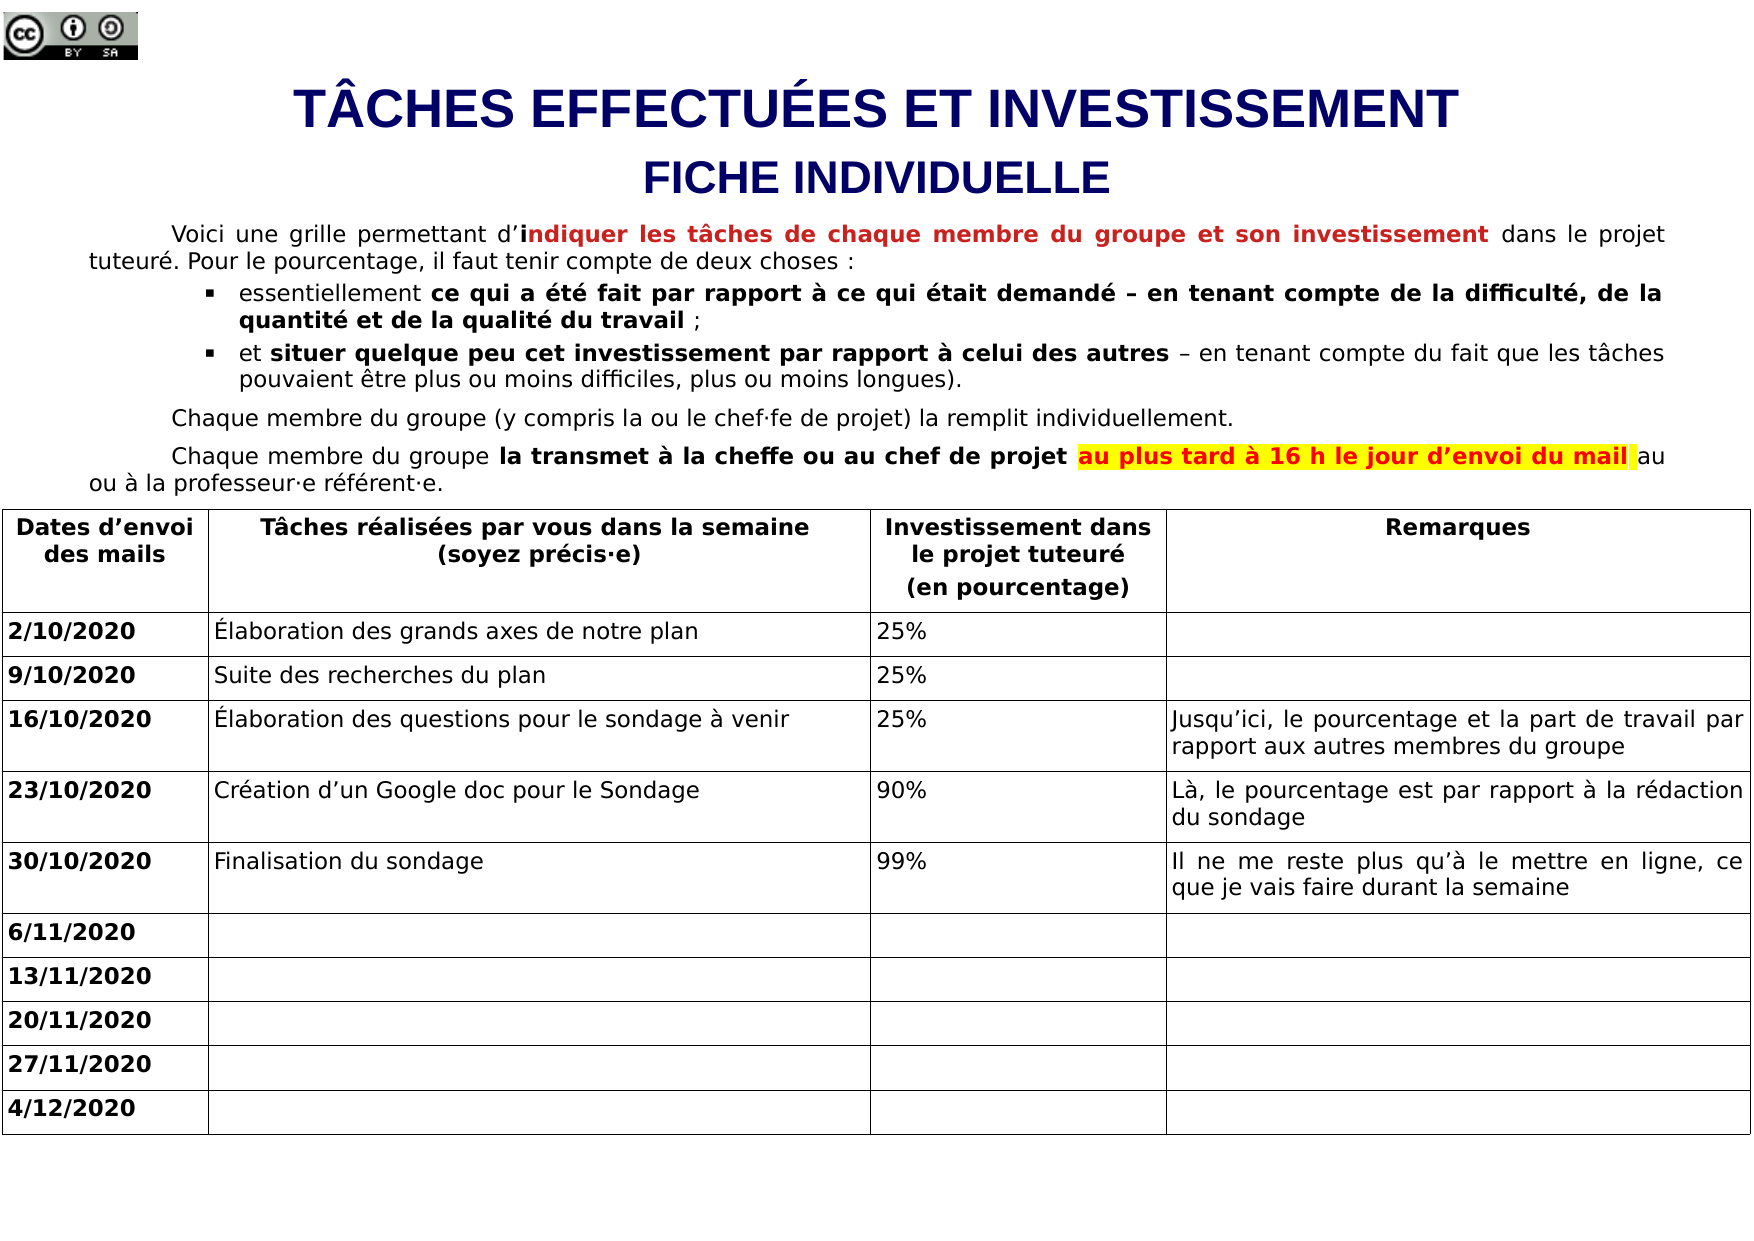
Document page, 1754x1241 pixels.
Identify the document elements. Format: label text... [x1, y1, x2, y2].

table_cell 6/11/2020 [3, 914, 208, 957]
table_cell Là, le pourcentage est par rapport à la rédaction du sondage [1167, 772, 1750, 842]
table_cell 9/10/2020 [3, 657, 208, 700]
text Chaque membre du groupe la transmet à la cheffe ou au chef de projet au plus tard à 16 h le jour d’envoi du mail au ou à la professeur·e référent·e. [88, 443, 1665, 497]
table_cell [1167, 613, 1750, 656]
table_cell 27/11/2020 [3, 1046, 208, 1089]
table_cell [1167, 914, 1750, 957]
subtitle TÂCHES EFFECTUÉES ET INVESTISSEMENT [88, 77, 1665, 139]
table_cell Finalisation du sondage [209, 843, 870, 913]
table_cell Élaboration des questions pour le sondage à venir [209, 701, 870, 771]
table_cell [871, 1046, 1166, 1089]
table_cell 25% [871, 613, 1166, 656]
table_cell Élaboration des grands axes de notre plan [209, 613, 870, 656]
table_cell 25% [871, 657, 1166, 700]
picture [3, 12, 138, 60]
table_cell [1167, 1002, 1750, 1045]
table_cell Il ne me reste plus qu’à le mettre en ligne, ce que je vais faire durant la semaine [1167, 843, 1750, 913]
subtitle FICHE INDIVIDUELLE [88, 151, 1665, 204]
table_cell [209, 1046, 870, 1089]
text Chaque membre du groupe (y compris la ou le chef·fe de projet) la remplit individuellement. [88, 405, 1665, 432]
table_cell [1167, 1046, 1750, 1089]
table_cell [1167, 958, 1750, 1001]
table_cell [209, 958, 870, 1001]
table_cell 4/12/2020 [3, 1091, 208, 1134]
table_header Tâches réalisées par vous dans la semaine (soyez précis·e) [209, 510, 870, 612]
table_cell [871, 1091, 1166, 1134]
table_cell 20/11/2020 [3, 1002, 208, 1045]
table_header Investissement dans le projet tuteuré (en pourcentage) [871, 510, 1166, 612]
table_cell [209, 1002, 870, 1045]
table_cell Suite des recherches du plan [209, 657, 870, 700]
table_cell [871, 914, 1166, 957]
table_cell [209, 914, 870, 957]
table_cell 16/10/2020 [3, 701, 208, 771]
table_cell 90% [871, 772, 1166, 842]
table_cell 23/10/2020 [3, 772, 208, 842]
table_cell 13/11/2020 [3, 958, 208, 1001]
table_header Remarques [1167, 510, 1750, 612]
table_cell [1167, 657, 1750, 700]
text Voici une grille permettant d’indiquer les tâches de chaque membre du groupe et son investissement dans le projet tuteuré. Pour le pourcentage, il faut tenir compte de deux choses : [88, 221, 1665, 275]
table_cell [871, 1002, 1166, 1045]
table_cell Création d’un Google doc pour le Sondage [209, 772, 870, 842]
table_cell 2/10/2020 [3, 613, 208, 656]
table_cell 30/10/2020 [3, 843, 208, 913]
table_cell Jusqu’ici, le pourcentage et la part de travail par rapport aux autres membres du groupe [1167, 701, 1750, 771]
list et situer quelque peu cet investissement par rapport à celui des autres – en tenant compte du fait que les tâches pouvaient être plus ou moins difficiles, plus ou moins longues). [201, 340, 1665, 393]
table_cell [209, 1091, 870, 1134]
list essentiellement ce qui a été fait par rapport à ce qui était demandé – en tenant compte de la difficulté, de la quantité et de la qualité du travail ; [201, 281, 1665, 334]
table_cell [1167, 1091, 1750, 1134]
table_header Dates d’envoi des mails [3, 510, 208, 612]
table_cell 99% [871, 843, 1166, 913]
table_cell [871, 958, 1166, 1001]
table_cell 25% [871, 701, 1166, 771]
